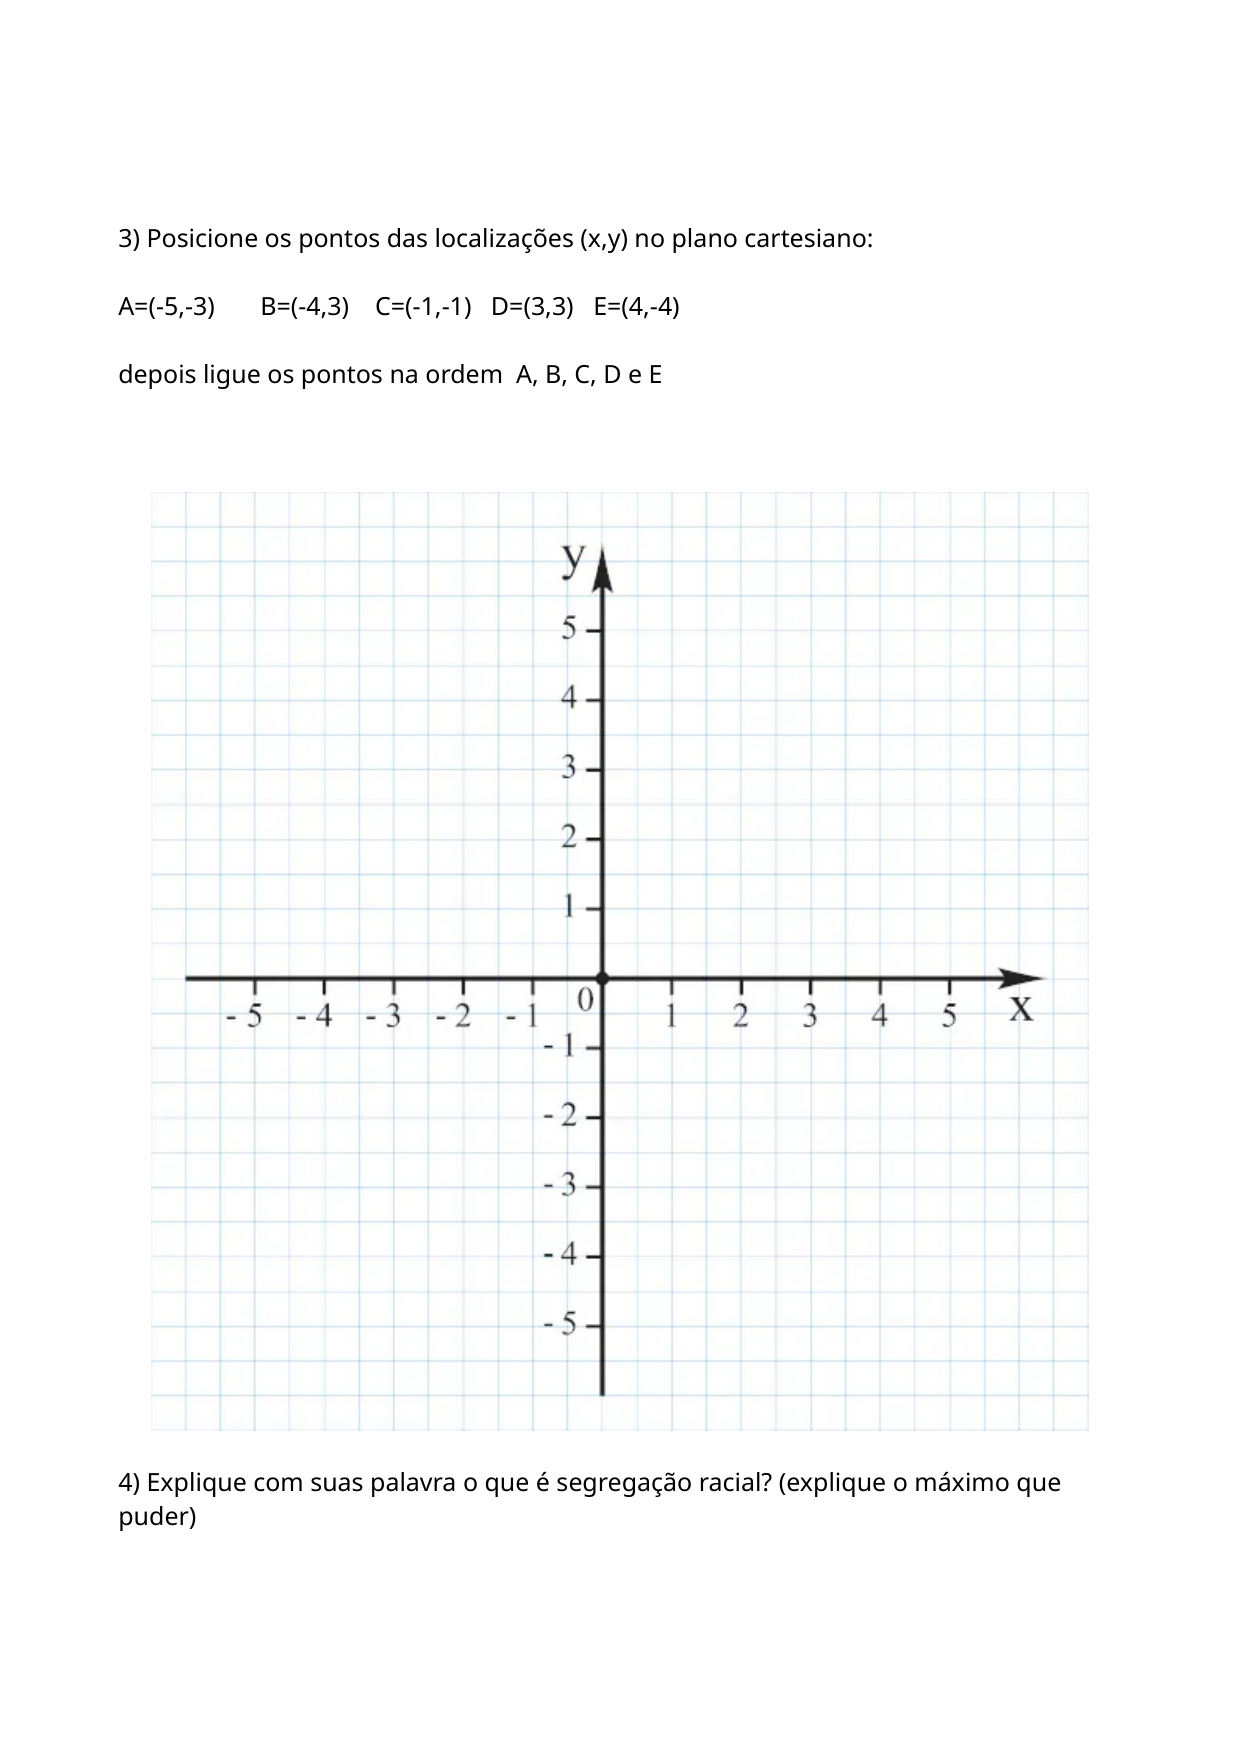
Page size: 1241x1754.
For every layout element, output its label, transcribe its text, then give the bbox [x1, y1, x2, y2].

text depois ligue os pontos na ordem A, B, C, D e E [118, 357, 1122, 391]
text A=(-5,-3) B=(-4,3) C=(-1,-1) D=(3,3) E=(4,-4) [118, 288, 1122, 322]
text 3) Posicione os pontos das localizações (x,y) no plano cartesiano: [118, 220, 1122, 254]
picture [151, 492, 1089, 1431]
text 4) Explique com suas palavra o que é segregação racial? (explique o máximo que puder) [118, 1464, 1122, 1532]
